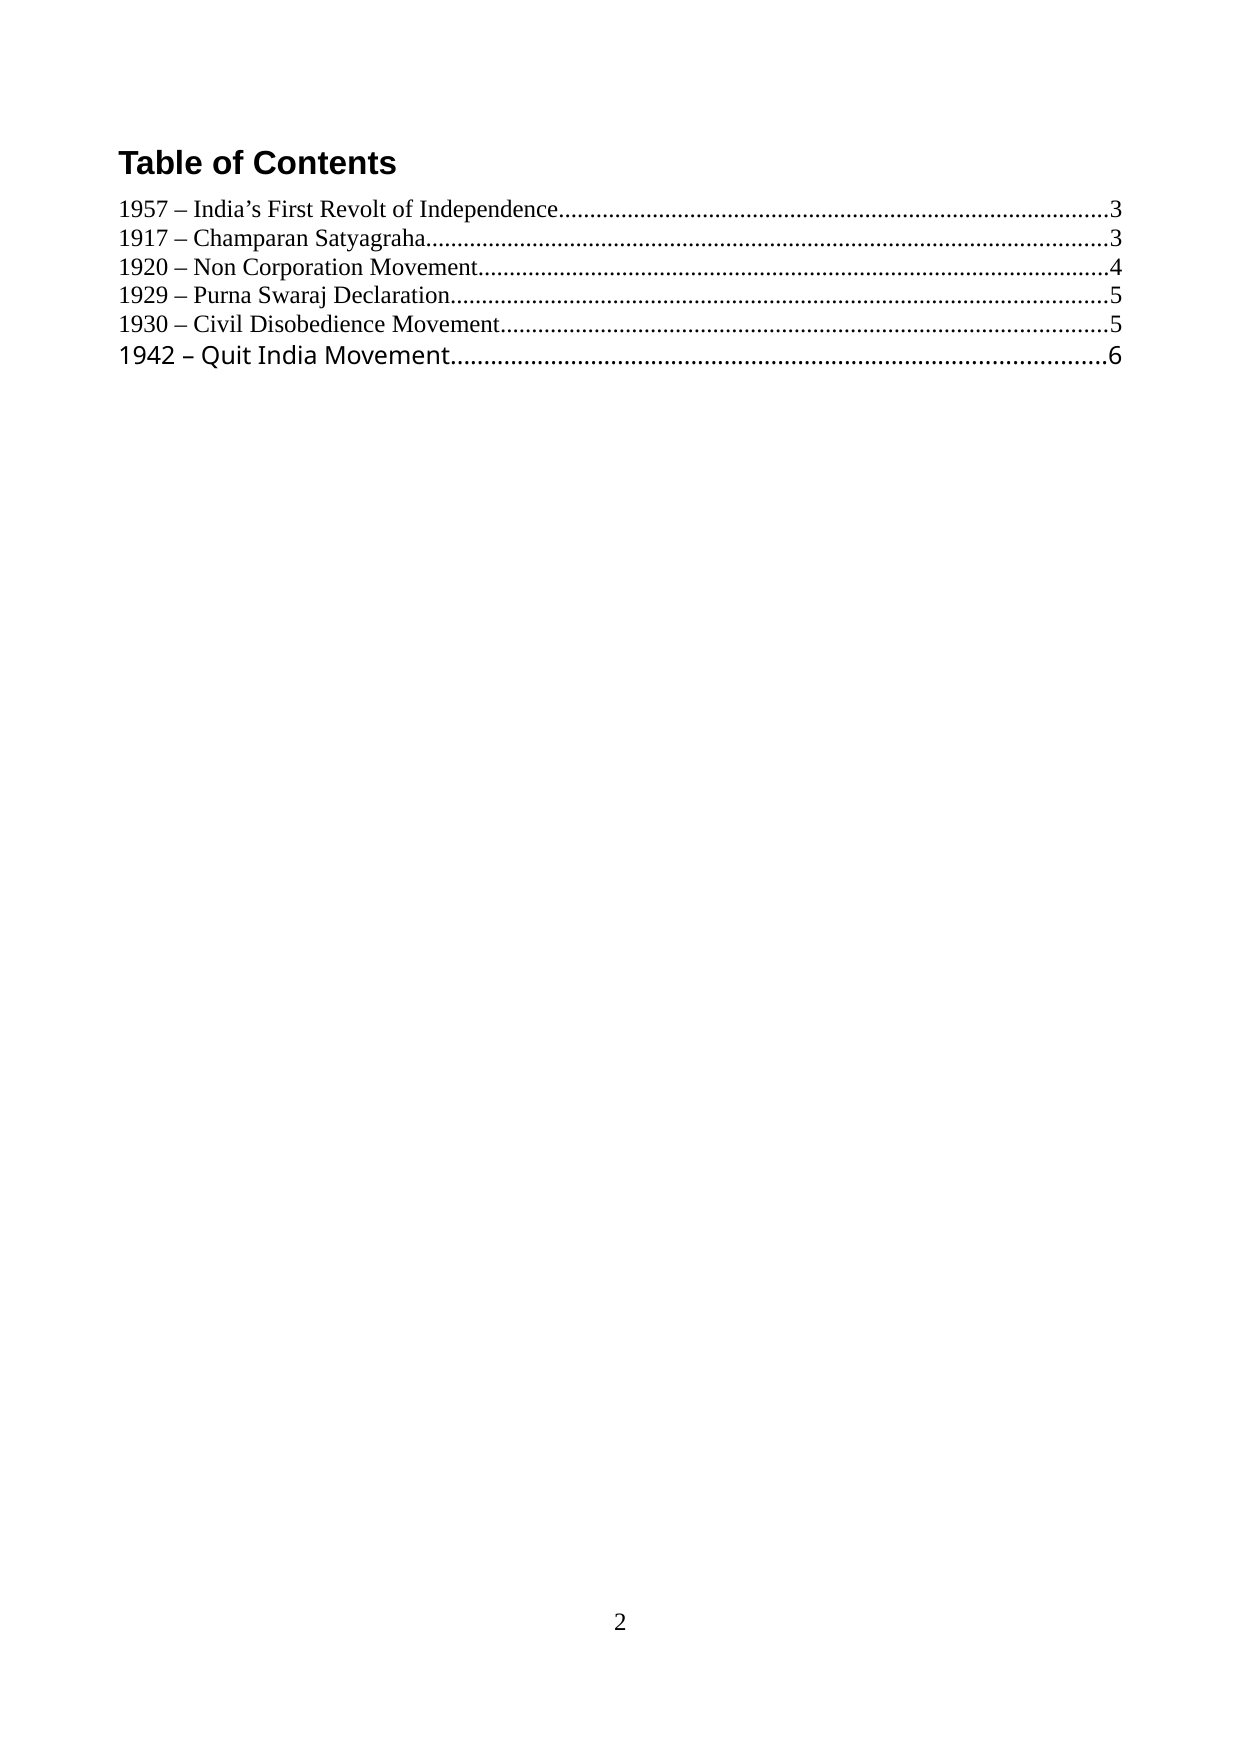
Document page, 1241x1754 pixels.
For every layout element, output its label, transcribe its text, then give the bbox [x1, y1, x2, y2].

text 1942 – Quit India Movement 6 [118, 338, 1122, 372]
text 1957 – India’s First Revolt of Independence 3 [118, 194, 1122, 223]
text 1930 – Civil Disobedience Movement 5 [118, 309, 1122, 338]
text 1920 – Non Corporation Movement 4 [118, 252, 1122, 280]
text 1929 – Purna Swaraj Declaration 5 [118, 280, 1122, 309]
text 1917 – Champaran Satyagraha 3 [118, 223, 1122, 252]
subtitle Table of Contents [118, 143, 1122, 182]
